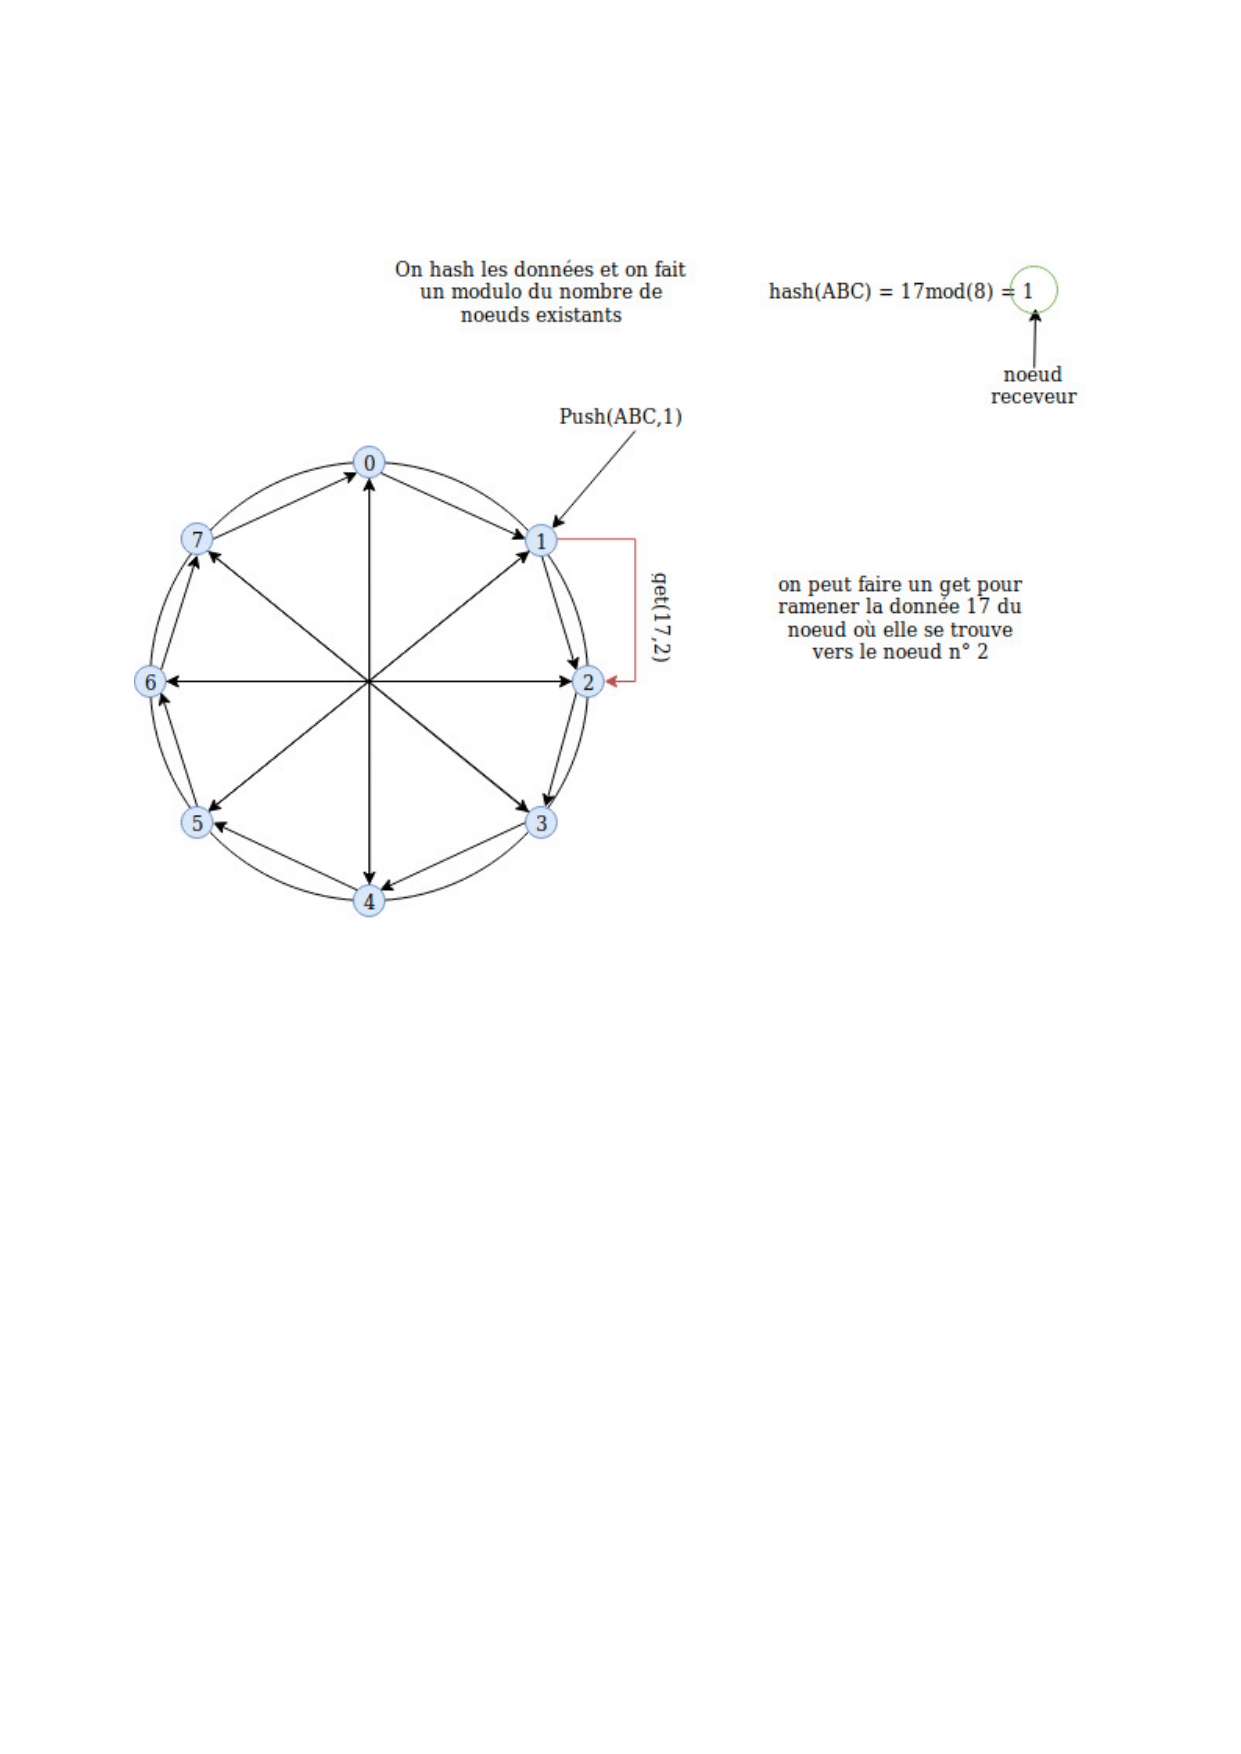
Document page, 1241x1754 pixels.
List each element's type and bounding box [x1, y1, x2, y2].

picture [134, 258, 1107, 919]
